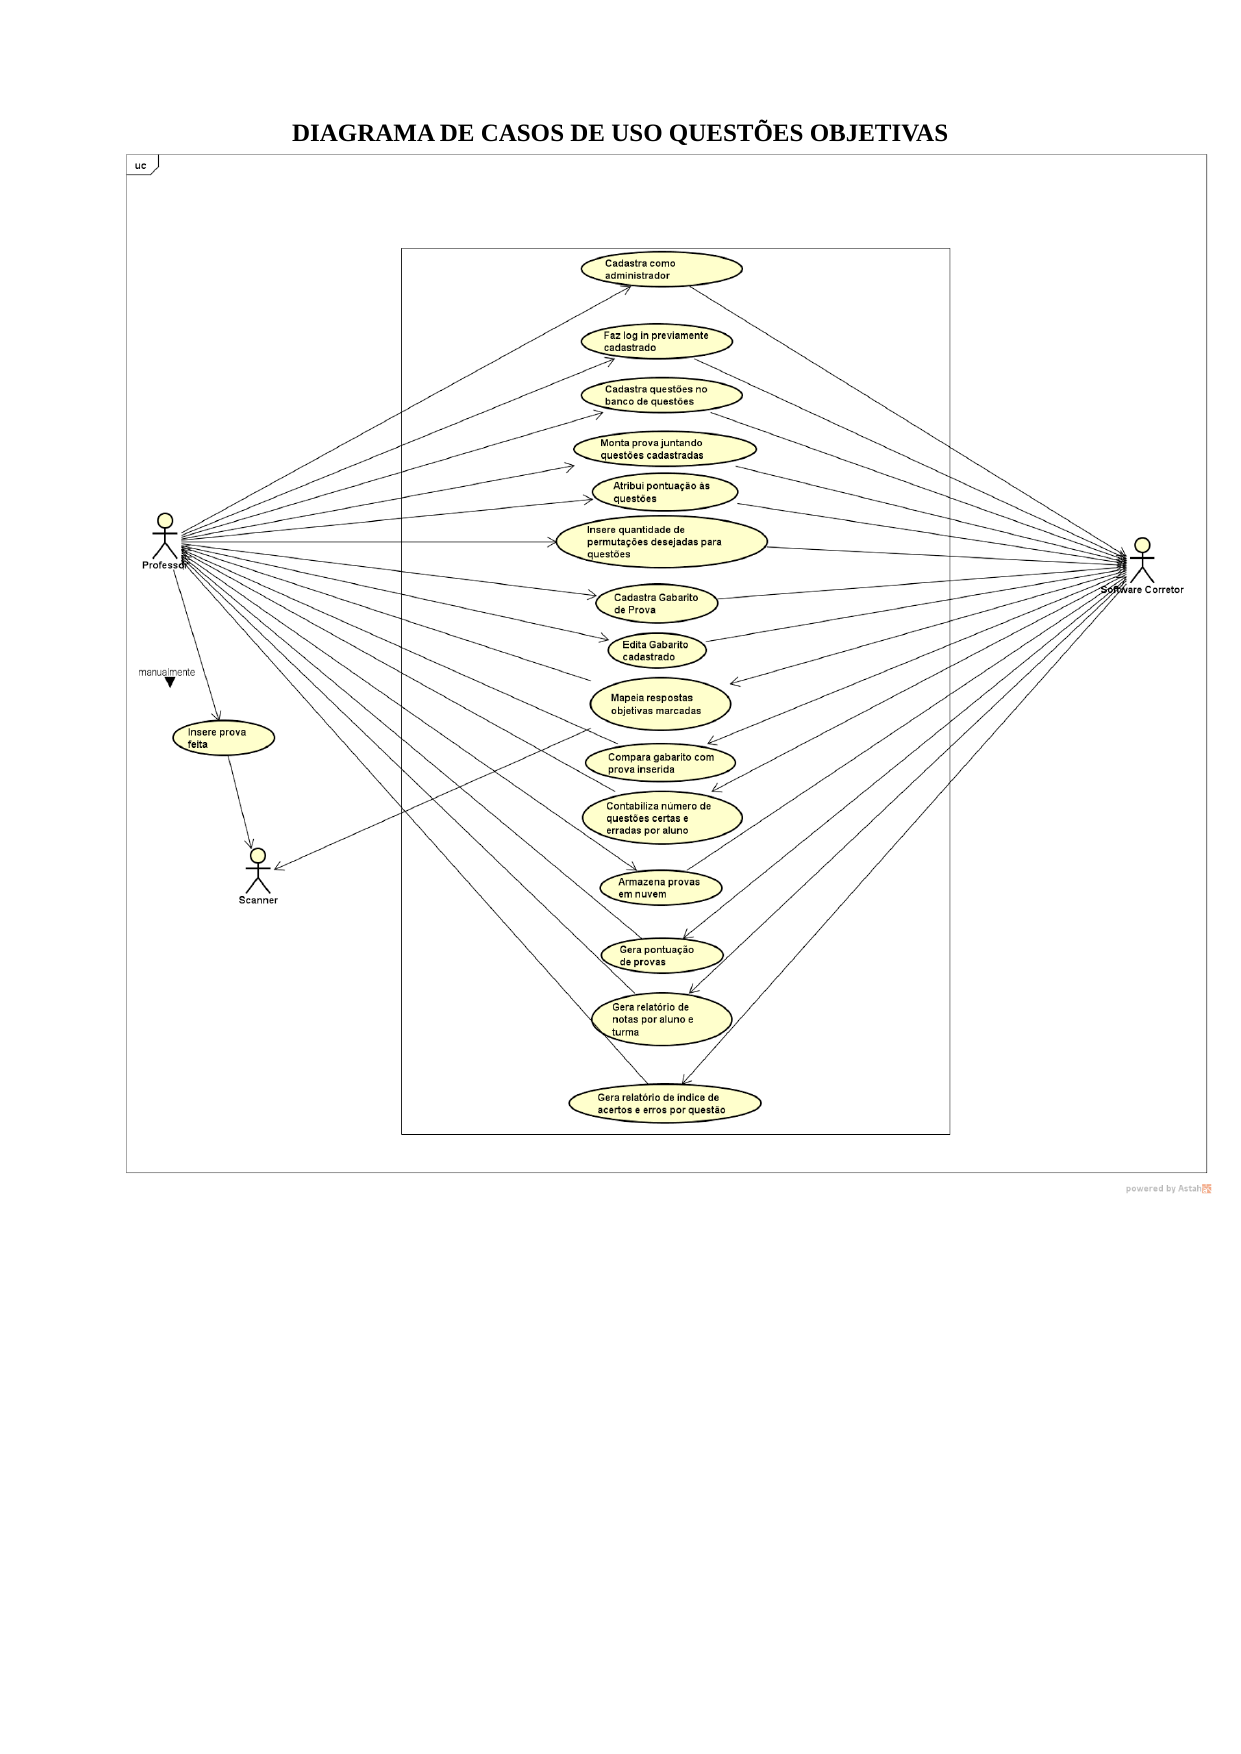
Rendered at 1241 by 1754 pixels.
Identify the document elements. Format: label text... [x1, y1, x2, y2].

picture [118, 146, 1214, 1196]
text DIAGRAMA DE CASOS DE USO QUESTÕES OBJETIVAS [118, 118, 1122, 146]
